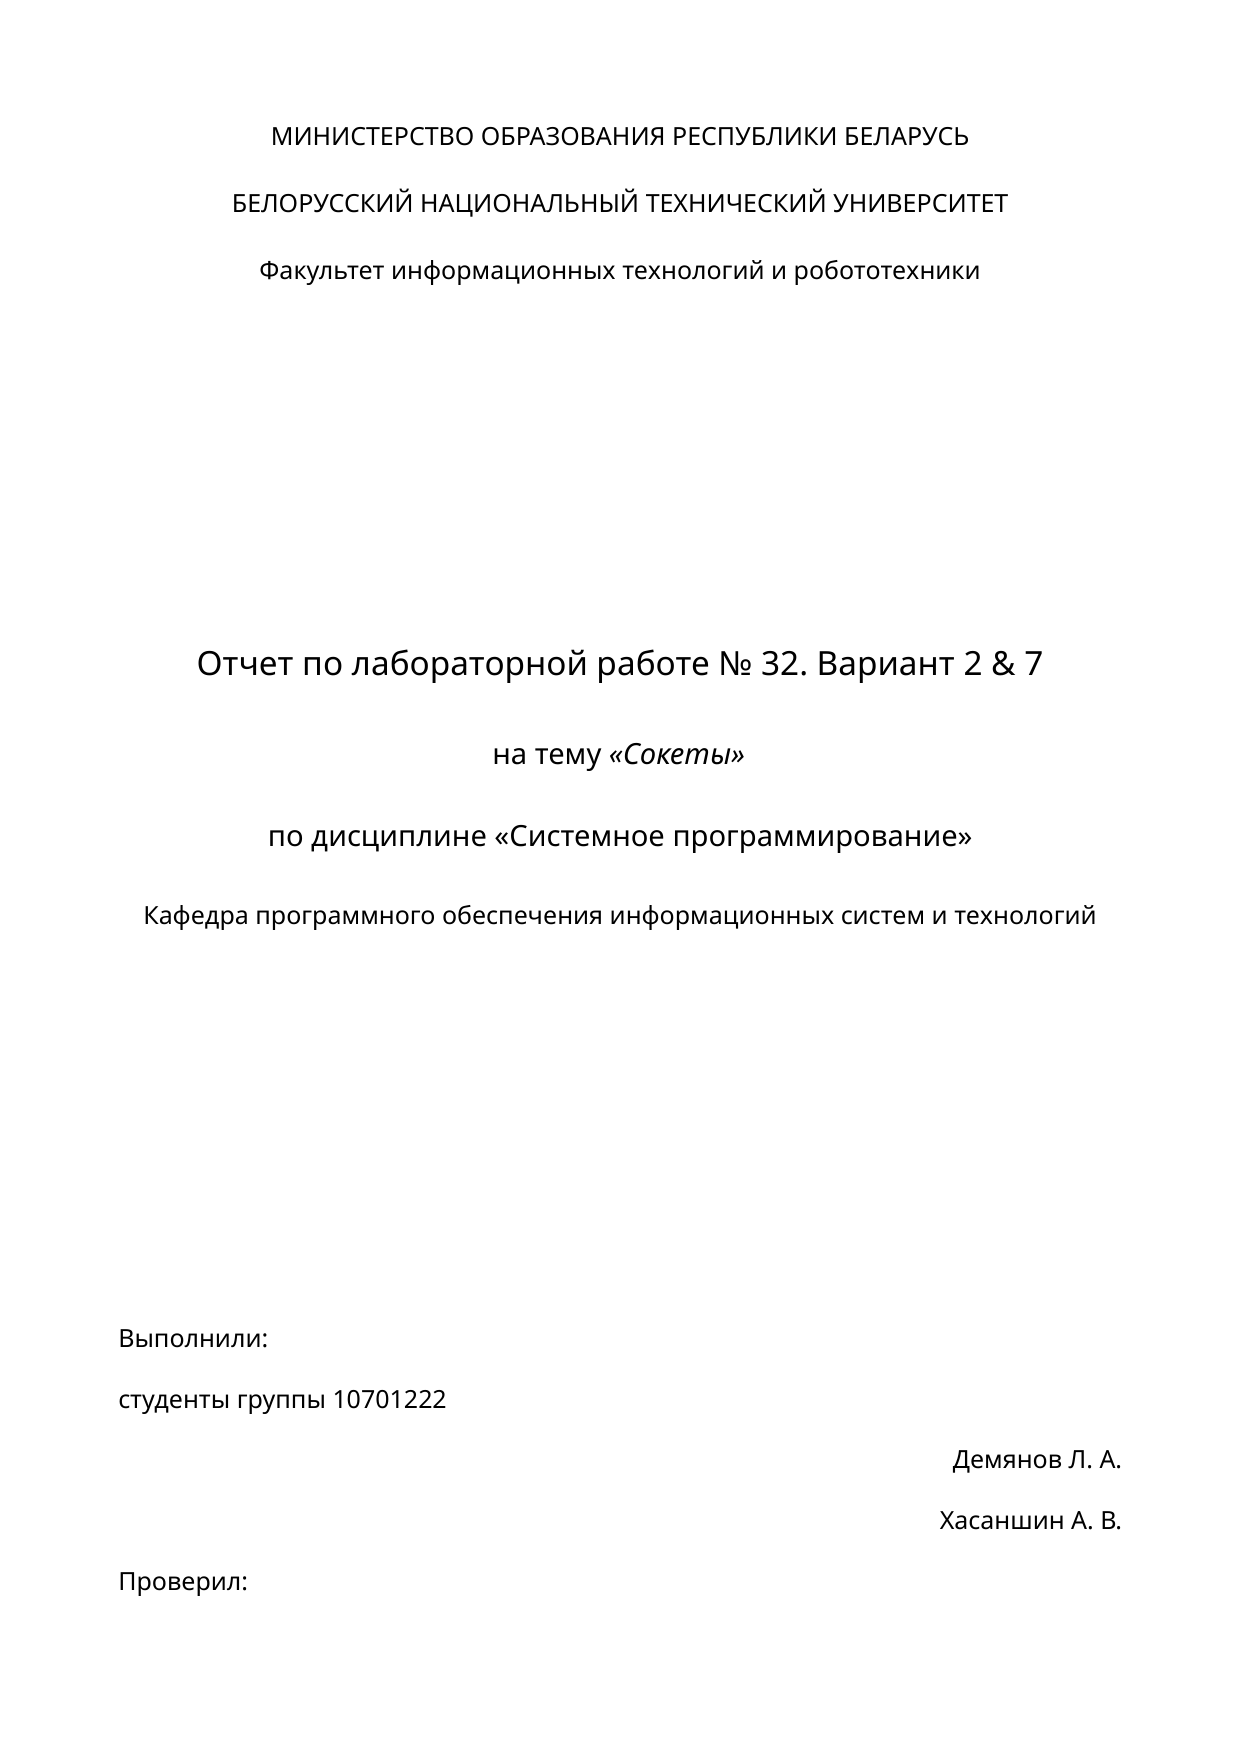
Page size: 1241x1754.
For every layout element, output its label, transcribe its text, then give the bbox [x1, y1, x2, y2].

text студенты группы 10701222 [118, 1382, 1122, 1416]
text Хасаншин А. В. [118, 1503, 1122, 1537]
text Отчет по лабораторной работе № 32. Вариант 2 & 7 [118, 639, 1122, 685]
text по дисциплине «Системное программирование» [118, 815, 1122, 855]
text на тему «Сокеты» [118, 733, 1122, 773]
text Факультет информационных технологий и робототехники [118, 252, 1122, 287]
text МИНИСТЕРСТВО ОБРАЗОВАНИЯ РЕСПУБЛИКИ БЕЛАРУСЬ [118, 118, 1122, 152]
text БЕЛОРУССКИЙ НАЦИОНАЛЬНЫЙ ТЕХНИЧЕСКИЙ УНИВЕРСИТЕТ [118, 185, 1122, 219]
text Выполнили: [118, 1321, 1122, 1355]
text Кафедра программного обеспечения информационных систем и технологий [118, 897, 1122, 931]
text Демянов Л. А. [118, 1442, 1122, 1476]
text Проверил: [118, 1563, 1122, 1597]
